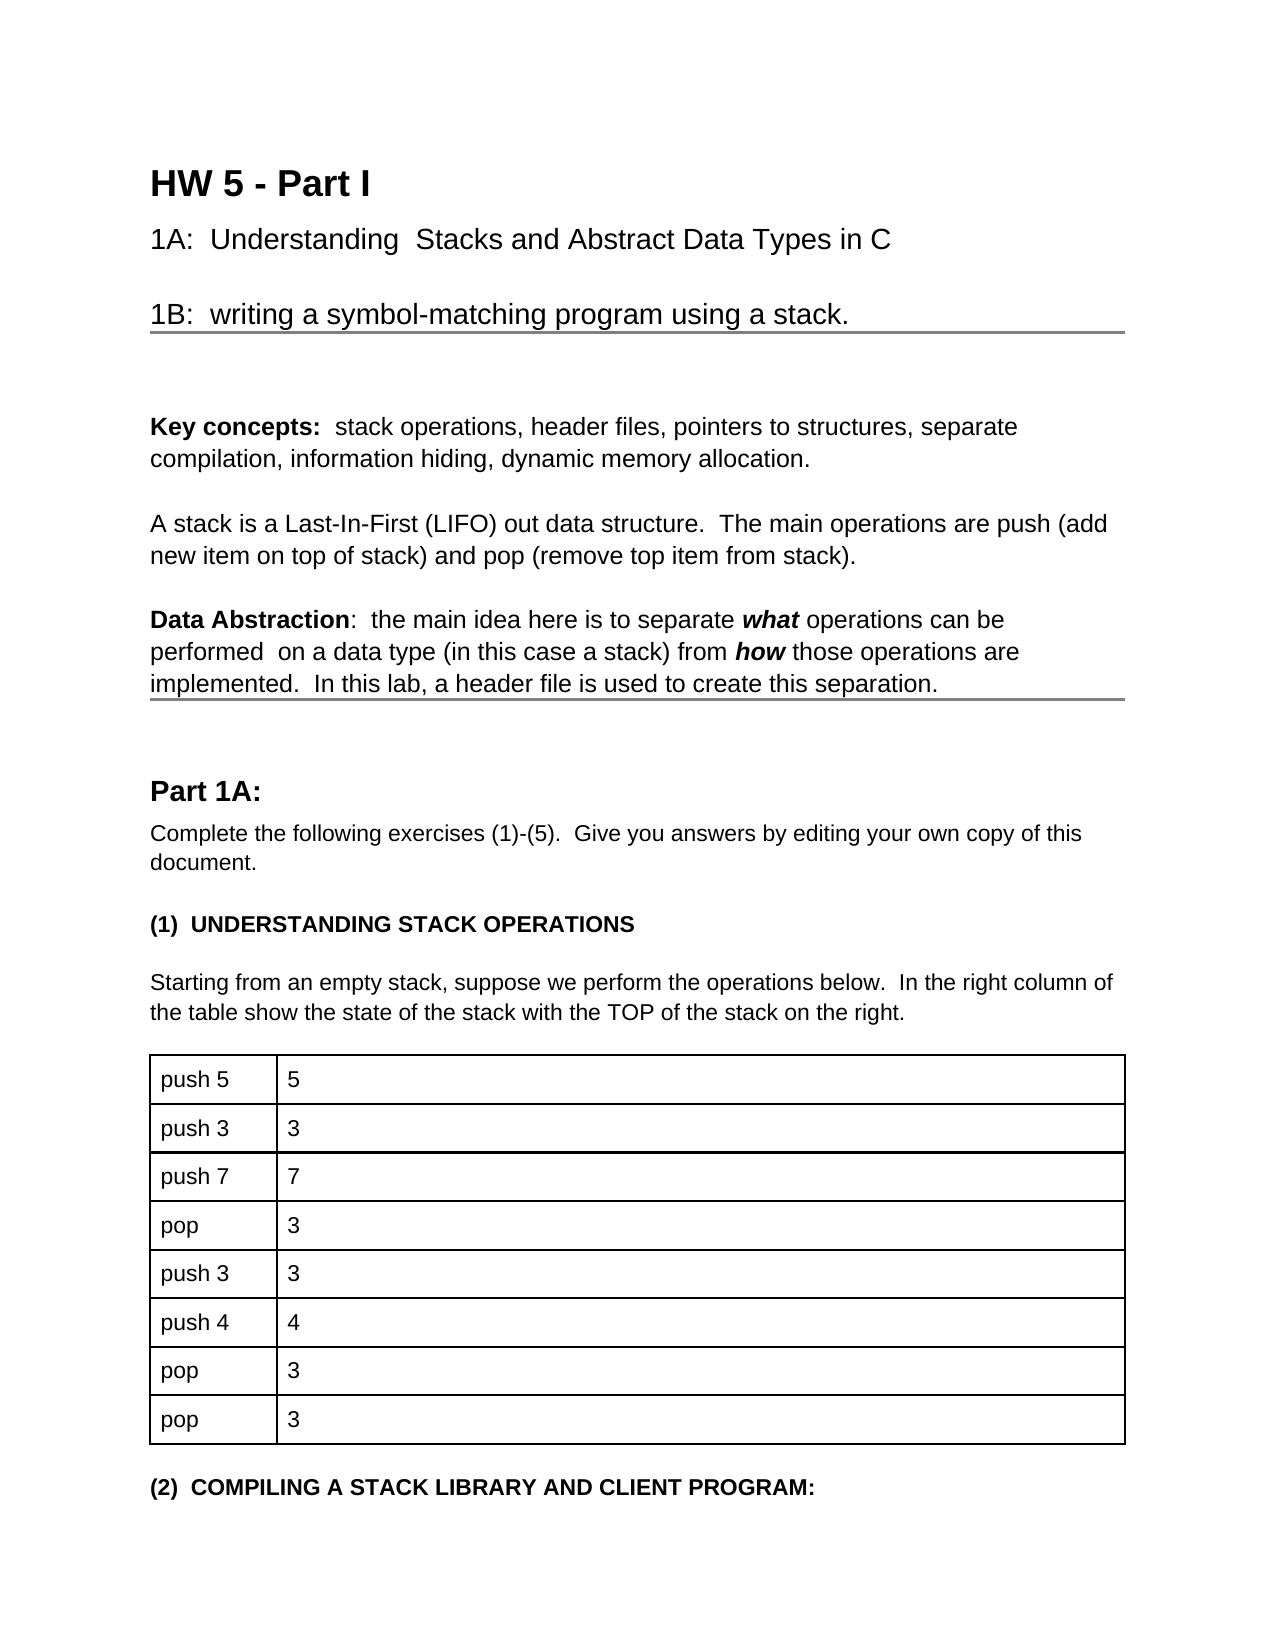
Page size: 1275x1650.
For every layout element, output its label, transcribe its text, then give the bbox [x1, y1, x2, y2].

text (1) UNDERSTANDING STACK OPERATIONS [150, 911, 1125, 937]
table_cell push 3 [151, 1251, 276, 1297]
subtitle HW 5 - Part I [150, 162, 1125, 204]
table_cell push 7 [151, 1154, 276, 1200]
text Starting from an empty stack, suppose we perform the operations below. In the right column of the table show the state of the stack with the TOP of the stack on the right. [150, 970, 1125, 1025]
table_header 5 [278, 1056, 1124, 1103]
table_cell pop [151, 1396, 276, 1443]
table_cell push 4 [151, 1299, 276, 1346]
table_cell 3 [278, 1396, 1124, 1443]
table_cell pop [151, 1348, 276, 1394]
table_cell 3 [278, 1202, 1124, 1248]
text A stack is a Last-In-First (LIFO) out data structure. The main operations are push (add new item on top of stack) and pop (remove top item from stack). [150, 509, 1125, 569]
text (2) COMPILING A STACK LIBRARY AND CLIENT PROGRAM: [150, 1474, 1125, 1500]
table_cell pop [151, 1202, 276, 1248]
table_cell 3 [278, 1348, 1124, 1394]
text Data Abstraction: the main idea here is to separate what operations can be performed on a data type (in this case a stack) from how those operations are implemented. In this lab, a header file is used to create this separation. [150, 606, 1125, 698]
table_cell 4 [278, 1299, 1124, 1346]
table_cell 7 [278, 1154, 1124, 1200]
text Key concepts: stack operations, header files, pointers to structures, separate compilation, information hiding, dynamic memory allocation. [150, 413, 1125, 473]
subtitle Part 1A: [150, 775, 1125, 807]
table_header push 5 [151, 1056, 276, 1103]
text 1A: Understanding Stacks and Abstract Data Types in C [150, 223, 1125, 256]
table_cell 3 [278, 1105, 1124, 1151]
text Complete the following exercises (1)-(5). Give you answers by editing your own copy of this document. [150, 820, 1125, 875]
text 1B: writing a symbol-matching program using a stack. [150, 298, 1125, 331]
table_cell 3 [278, 1251, 1124, 1297]
table_cell push 3 [151, 1105, 276, 1151]
